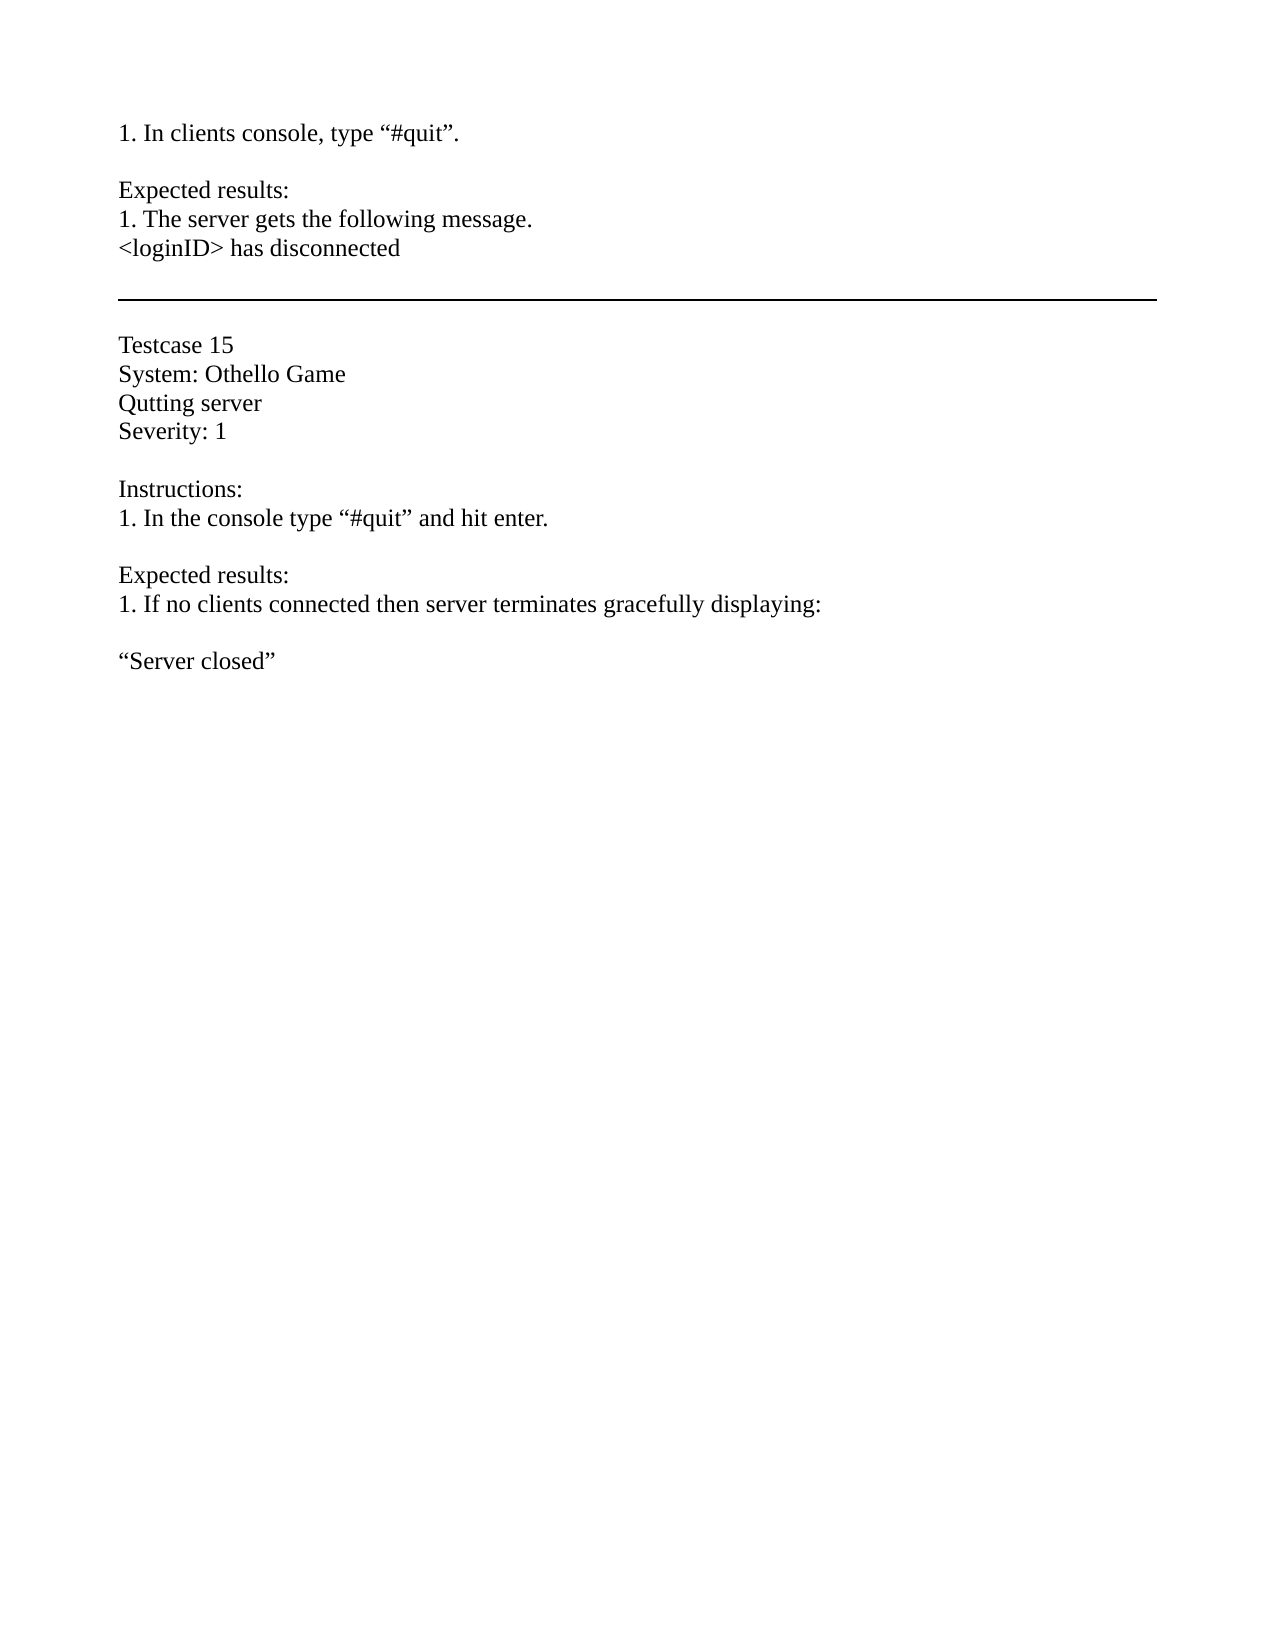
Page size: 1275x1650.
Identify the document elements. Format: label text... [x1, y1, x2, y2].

text System: Othello Game [118, 359, 1157, 388]
text Qutting server [118, 388, 1157, 416]
text 1. In the console type “#quit” and hit enter. [118, 503, 1157, 531]
text Severity: 1 [118, 416, 1157, 445]
text 1. In clients console, type “#quit”. [118, 118, 1157, 147]
text 1. If no clients connected then server terminates gracefully displaying: [118, 589, 1157, 618]
text Instructions: [118, 474, 1157, 503]
text Expected results: [118, 176, 1157, 204]
text Testcase 15 [118, 330, 1157, 359]
text <loginID> has disconnected [118, 233, 1157, 262]
text 1. The server gets the following message. [118, 204, 1157, 233]
text “Server closed” [118, 646, 1157, 675]
text Expected results: [118, 560, 1157, 589]
